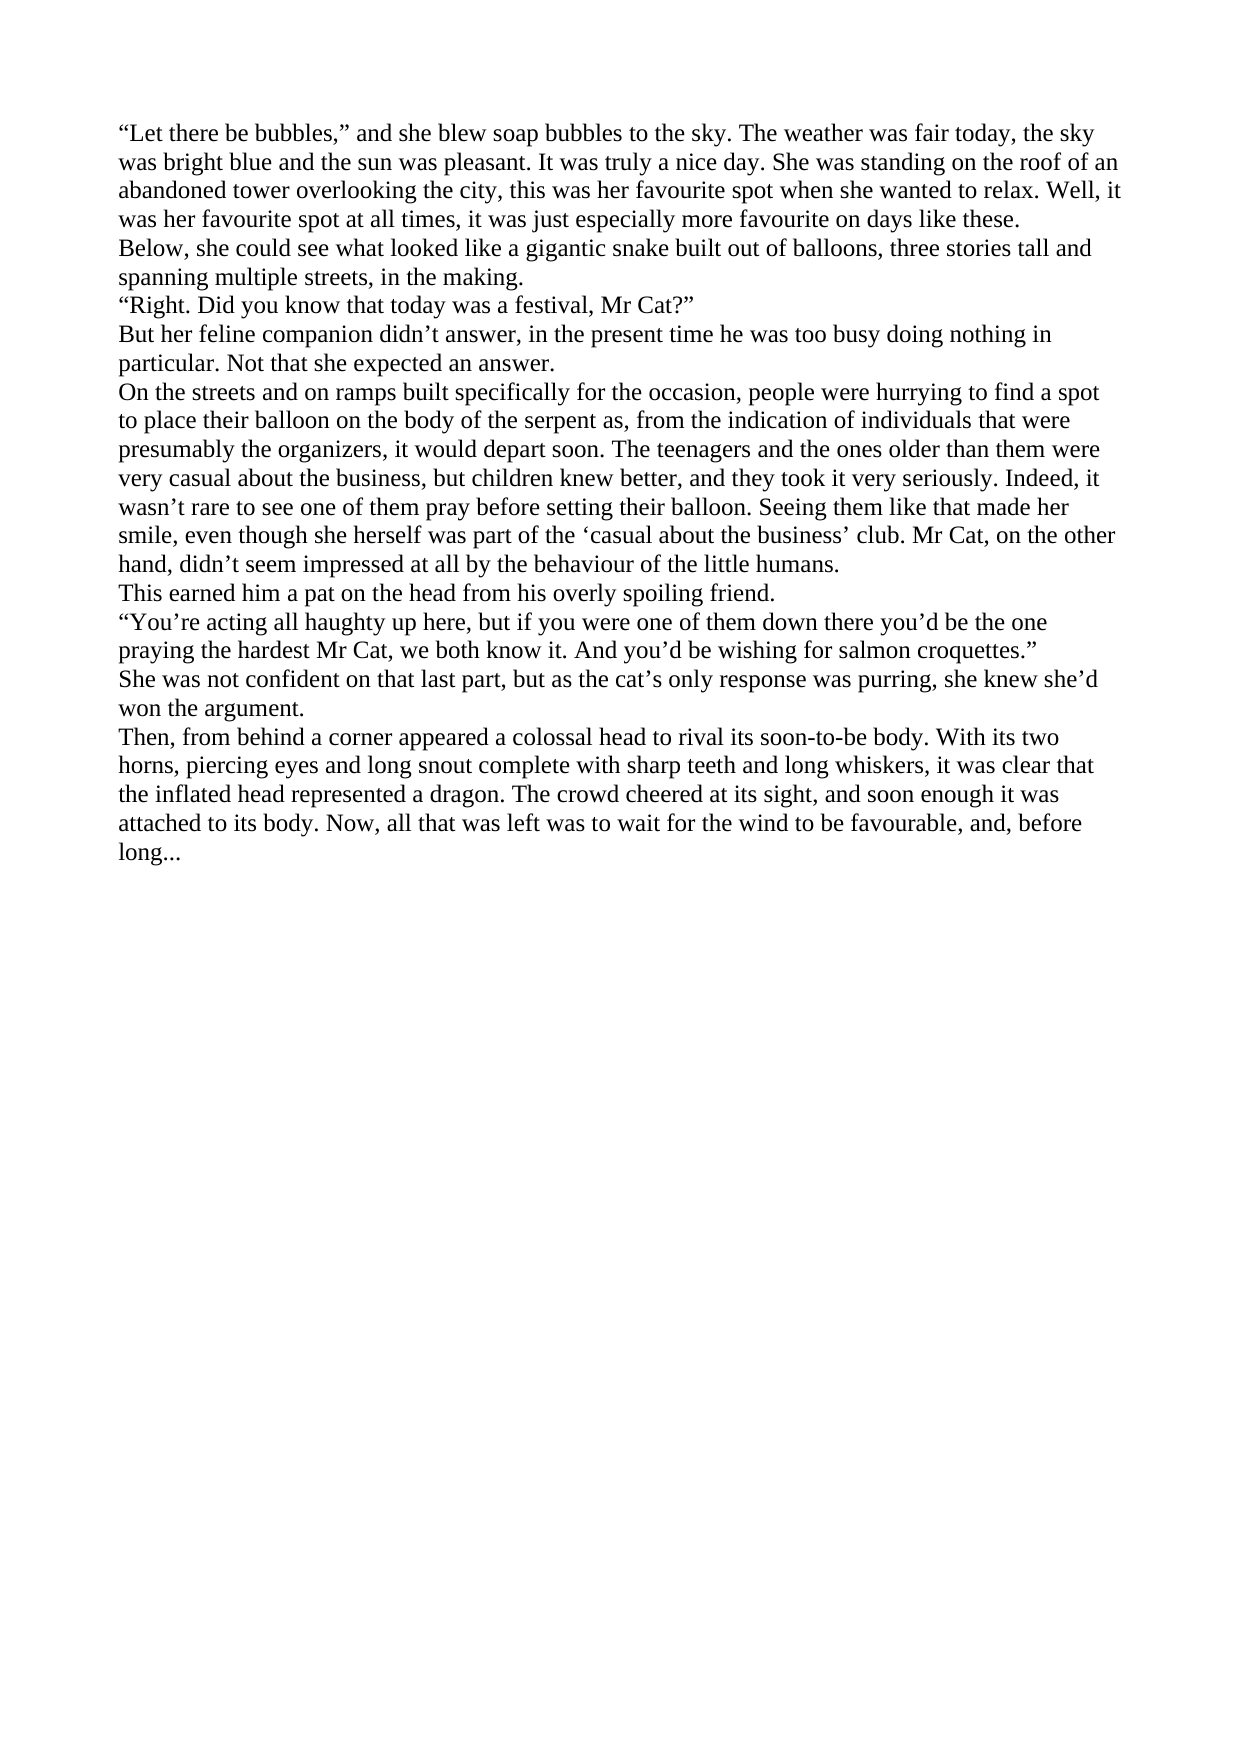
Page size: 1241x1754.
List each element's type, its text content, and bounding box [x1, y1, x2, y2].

text “Right. Did you know that today was a festival, Mr Cat?” [118, 291, 1122, 319]
text This earned him a pat on the head from his overly spoiling friend. [118, 578, 1122, 607]
text On the streets and on ramps built specifically for the occasion, people were hurrying to find a spot to place their balloon on the body of the serpent as, from the indication of individuals that were presumably the organizers, it would depart soon. The teenagers and the ones older than them were very casual about the business, but children knew better, and they took it very seriously. Indeed, it wasn’t rare to see one of them pray before setting their balloon. Seeing them like that made her smile, even though she herself was part of the ‘casual about the business’ club. Mr Cat, on the other hand, didn’t seem impressed at all by the behaviour of the little humans. [118, 377, 1122, 578]
text “You’re acting all haughty up here, but if you were one of them down there you’d be the one praying the hardest Mr Cat, we both know it. And you’d be wishing for salmon croquettes.” [118, 607, 1122, 664]
text Then, from behind a corner appeared a colossal head to rival its soon-to-be body. With its two horns, piercing eyes and long snout complete with sharp teeth and long whiskers, it was clear that the inflated head represented a dragon. The crowd cheered at its sight, and soon enough it was attached to its body. Now, all that was left was to wait for the wind to be favourable, and, before long... [118, 722, 1122, 866]
text She was not confident on that last part, but as the cat’s only response was purring, she knew she’d won the argument. [118, 664, 1122, 722]
text “Let there be bubbles,” and she blew soap bubbles to the sky. The weather was fair today, the sky was bright blue and the sun was pleasant. It was truly a nice day. She was standing on the roof of an abandoned tower overlooking the city, this was her favourite spot when she wanted to relax. Well, it was her favourite spot at all times, it was just especially more favourite on days like these. [118, 118, 1122, 233]
text But her feline companion didn’t answer, in the present time he was too busy doing nothing in particular. Not that she expected an answer. [118, 319, 1122, 377]
text Below, she could see what looked like a gigantic snake built out of balloons, three stories tall and spanning multiple streets, in the making. [118, 233, 1122, 291]
